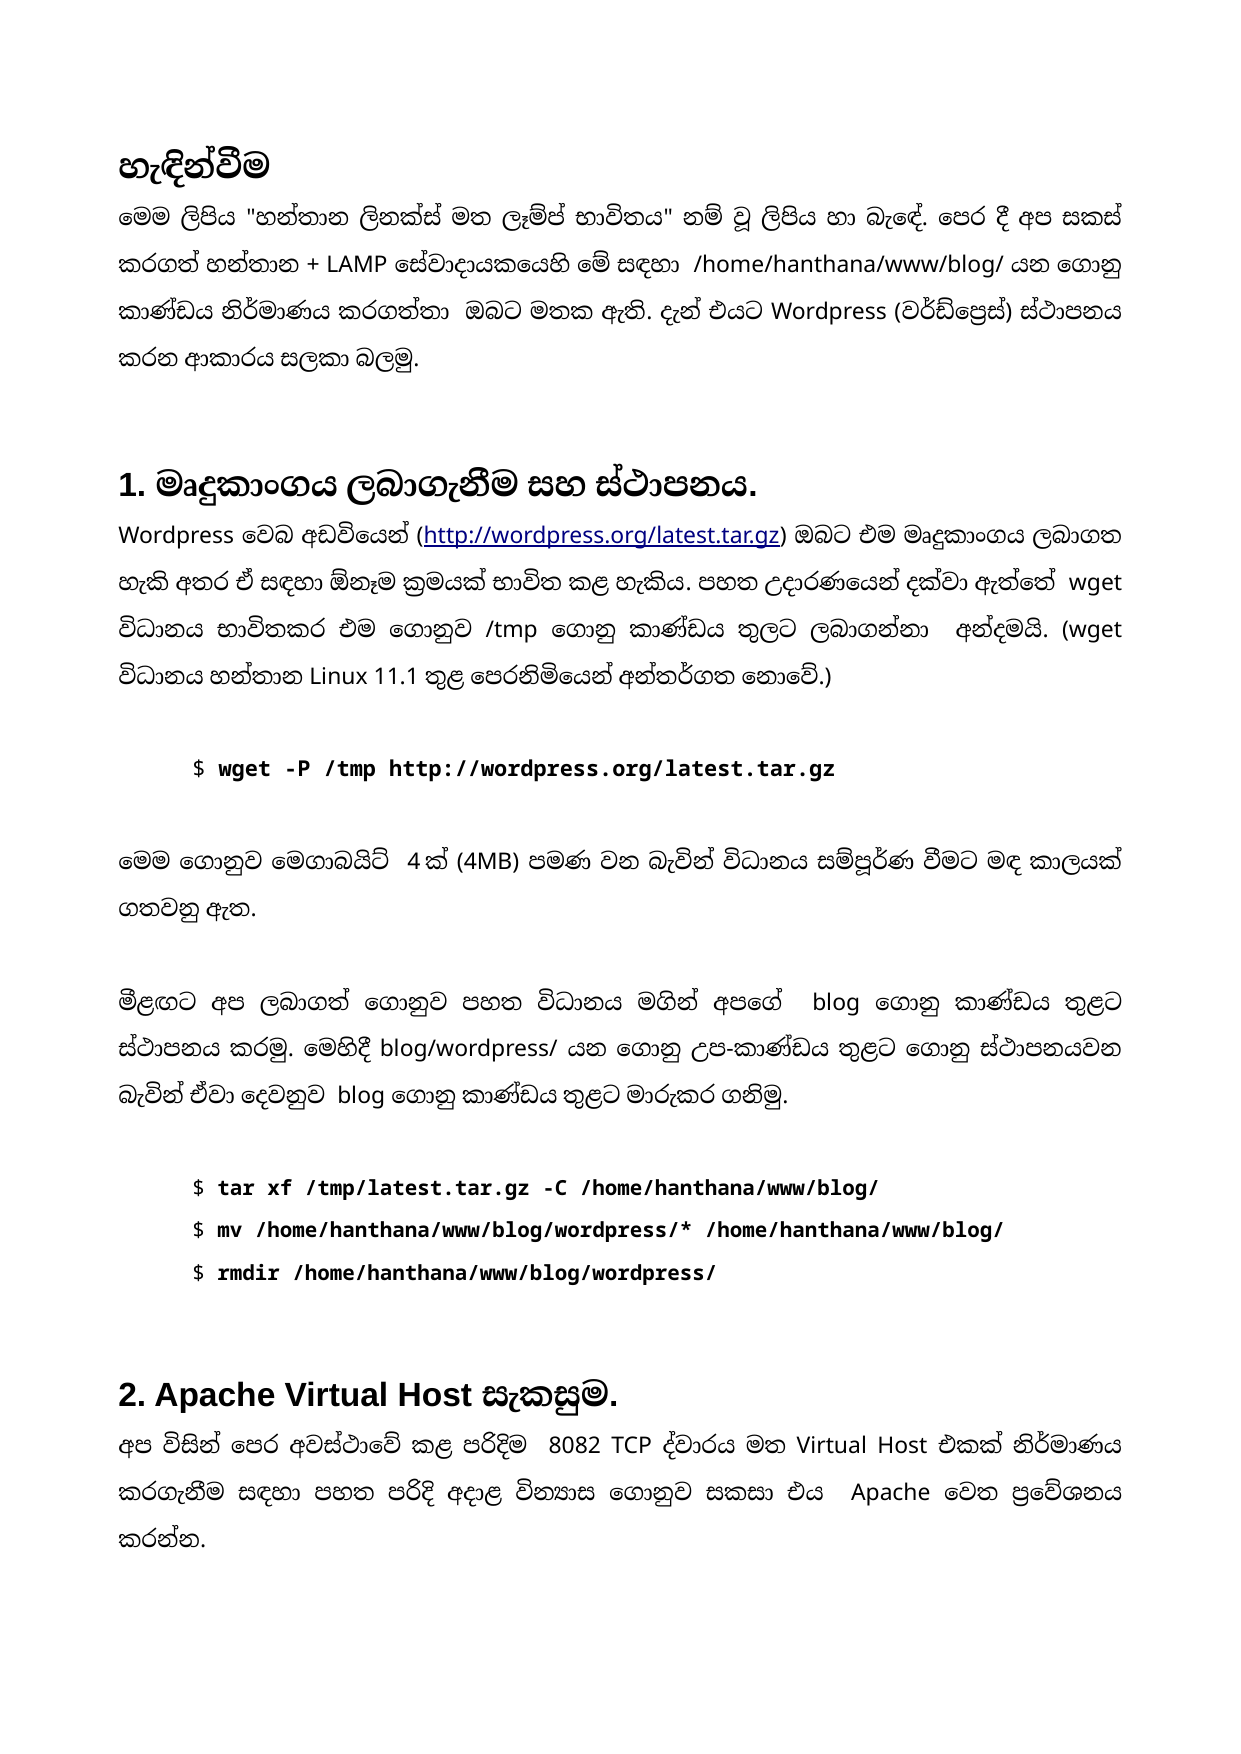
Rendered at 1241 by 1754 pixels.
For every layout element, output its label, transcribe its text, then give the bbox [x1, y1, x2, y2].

text $ tar xf /tmp/latest.tar.gz -C /home/hanthana/www/blog/ [118, 1173, 1122, 1201]
text මෙම ලිපිය "හන්තාන ලිනක්ස් මත ලෑම්ප් භාවිතය" නම් වූ ලිපිය හා බැඳේ. පෙර දී අප සකස් කරගත් හන්තාන + LAMP සේවාදායකයෙහි මේ සඳහා /home/hanthana/www/blog/ යන ගොනු කාණ්ඩය නිර්මාණය කරගත්තා ඔබට මතක ඇති. දැන් එයට Wordpress (වර්ඩ්ප්‍රෙස්) ස්ථාපනය කරන ආකාරය සලකා බලමු. [118, 201, 1122, 373]
text මීළඟට අප ලබාගත් ගොනුව පහත විධානය මගින් අපගේ blog ගොනු කාණ්ඩය තුළට ස්ථාපනය කරමු. මෙහිදී blog/wordpress/ යන ගොනු උප-කාණ්ඩය තුළට ගොනු ස්ථාපනයවන බැවින් ඒවා දෙවනුව blog ගොනු කාණ්ඩය තුළට මාරුකර ගනිමු. [118, 986, 1122, 1111]
subtitle 1. මෘදුකාංගය ලබාගැනීම සහ ස්ථාපනය. [118, 461, 1122, 506]
text $ rmdir /home/hanthana/www/blog/wordpress/ [118, 1258, 1122, 1287]
text $ wget -P /tmp http://wordpress.org/latest.tar.gz [118, 753, 1122, 783]
subtitle හැඳින්වීම [118, 143, 1122, 189]
text මෙම ගොනුව මෙගාබයිට් 4ක් (4MB) පමණ වන බැවින් විධානය සම්පූර්ණ වීමට මඳ කාලයක් ගතවනු ඇත. [118, 845, 1122, 923]
text Wordpress වෙබ අඩවියෙන් (http://wordpress.org/latest.tar.gz) ඔබට එම මෘදුකාංගය ලබාගත හැකි අතර ඒ සඳහා ඕනෑම ක්‍රමයක් භාවිත කළ හැකිය. පහත උදාරණයෙන් දක්වා ඇත්තේ wget විධානය භාවිතකර එම ගොනුව /tmp ගොනු කාණ්ඩය තුලට ලබාගන්නා අන්දමයි. (wget විධානය හන්තාන Linux 11.1 තුළ පෙරනිමියෙන් අන්තර්ගත නොවේ.) [118, 519, 1122, 691]
subtitle 2. Apache Virtual Host සැකසුම. [118, 1371, 1122, 1416]
text අප විසින් පෙර අවස්ථාවේ කළ පරිදිම 8082 TCP ද්වාරය මත Virtual Host එකක් නිර්මාණය කරගැනීම සඳහා පහත පරිදි අදාළ වින්‍යාස ගොනුව සකසා එය Apache වෙත ප්‍රවේශනය කරන්න. [118, 1429, 1122, 1554]
text $ mv /home/hanthana/www/blog/wordpress/* /home/hanthana/www/blog/ [118, 1216, 1122, 1244]
